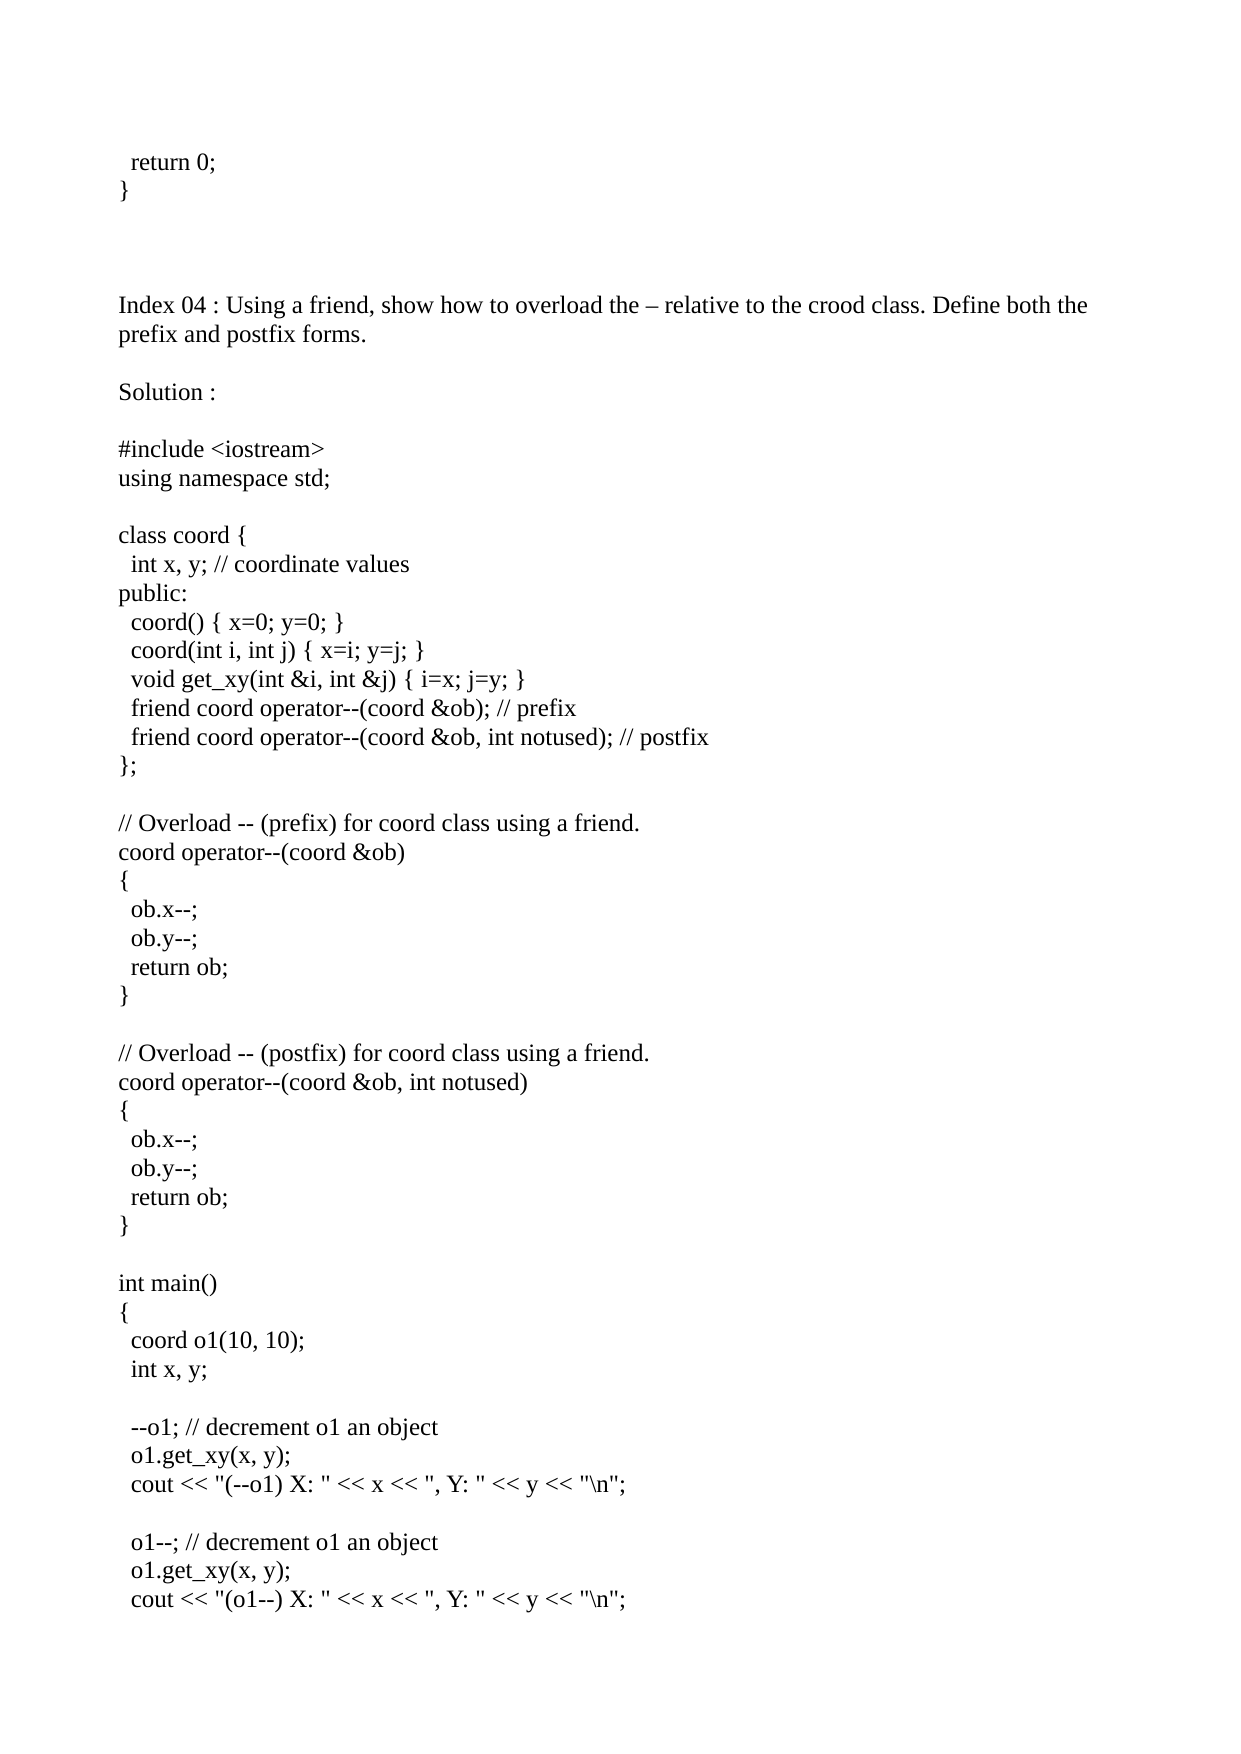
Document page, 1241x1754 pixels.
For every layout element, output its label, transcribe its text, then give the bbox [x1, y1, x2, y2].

text cout << "(o1--) X: " << x << ", Y: " << y << "\n"; [118, 1584, 1122, 1613]
text return 0; [118, 147, 1122, 176]
text public: [118, 578, 1122, 607]
text return ob; [118, 1182, 1122, 1211]
text --o1; // decrement o1 an object [118, 1412, 1122, 1441]
text } [118, 981, 1122, 1009]
text int x, y; // coordinate values [118, 549, 1122, 578]
text o1.get_xy(x, y); [118, 1556, 1122, 1584]
text friend coord operator--(coord &ob, int notused); // postfix [118, 722, 1122, 751]
text cout << "(--o1) X: " << x << ", Y: " << y << "\n"; [118, 1469, 1122, 1498]
text ob.y--; [118, 923, 1122, 952]
text o1.get_xy(x, y); [118, 1441, 1122, 1469]
text coord operator--(coord &ob, int notused) [118, 1067, 1122, 1096]
text }; [118, 751, 1122, 779]
text { [118, 1096, 1122, 1124]
text { [118, 1297, 1122, 1326]
text int x, y; [118, 1354, 1122, 1383]
text #include <iostream> [118, 434, 1122, 463]
text Index 04 : Using a friend, show how to overload the – relative to the crood class. Define both the prefix and postfix forms. [118, 291, 1122, 348]
text coord(int i, int j) { x=i; y=j; } [118, 636, 1122, 664]
text ob.y--; [118, 1153, 1122, 1182]
text return ob; [118, 952, 1122, 981]
text } [118, 176, 1122, 204]
text { [118, 866, 1122, 894]
text void get_xy(int &i, int &j) { i=x; j=y; } [118, 664, 1122, 693]
text // Overload -- (prefix) for coord class using a friend. [118, 808, 1122, 837]
text int main() [118, 1268, 1122, 1297]
text friend coord operator--(coord &ob); // prefix [118, 693, 1122, 722]
text // Overload -- (postfix) for coord class using a friend. [118, 1038, 1122, 1067]
text coord o1(10, 10); [118, 1326, 1122, 1354]
text Solution : [118, 377, 1122, 406]
text ob.x--; [118, 1124, 1122, 1153]
text class coord { [118, 521, 1122, 549]
text ob.x--; [118, 894, 1122, 923]
text coord() { x=0; y=0; } [118, 607, 1122, 636]
text } [118, 1211, 1122, 1239]
text o1--; // decrement o1 an object [118, 1527, 1122, 1556]
text coord operator--(coord &ob) [118, 837, 1122, 866]
text using namespace std; [118, 463, 1122, 492]
